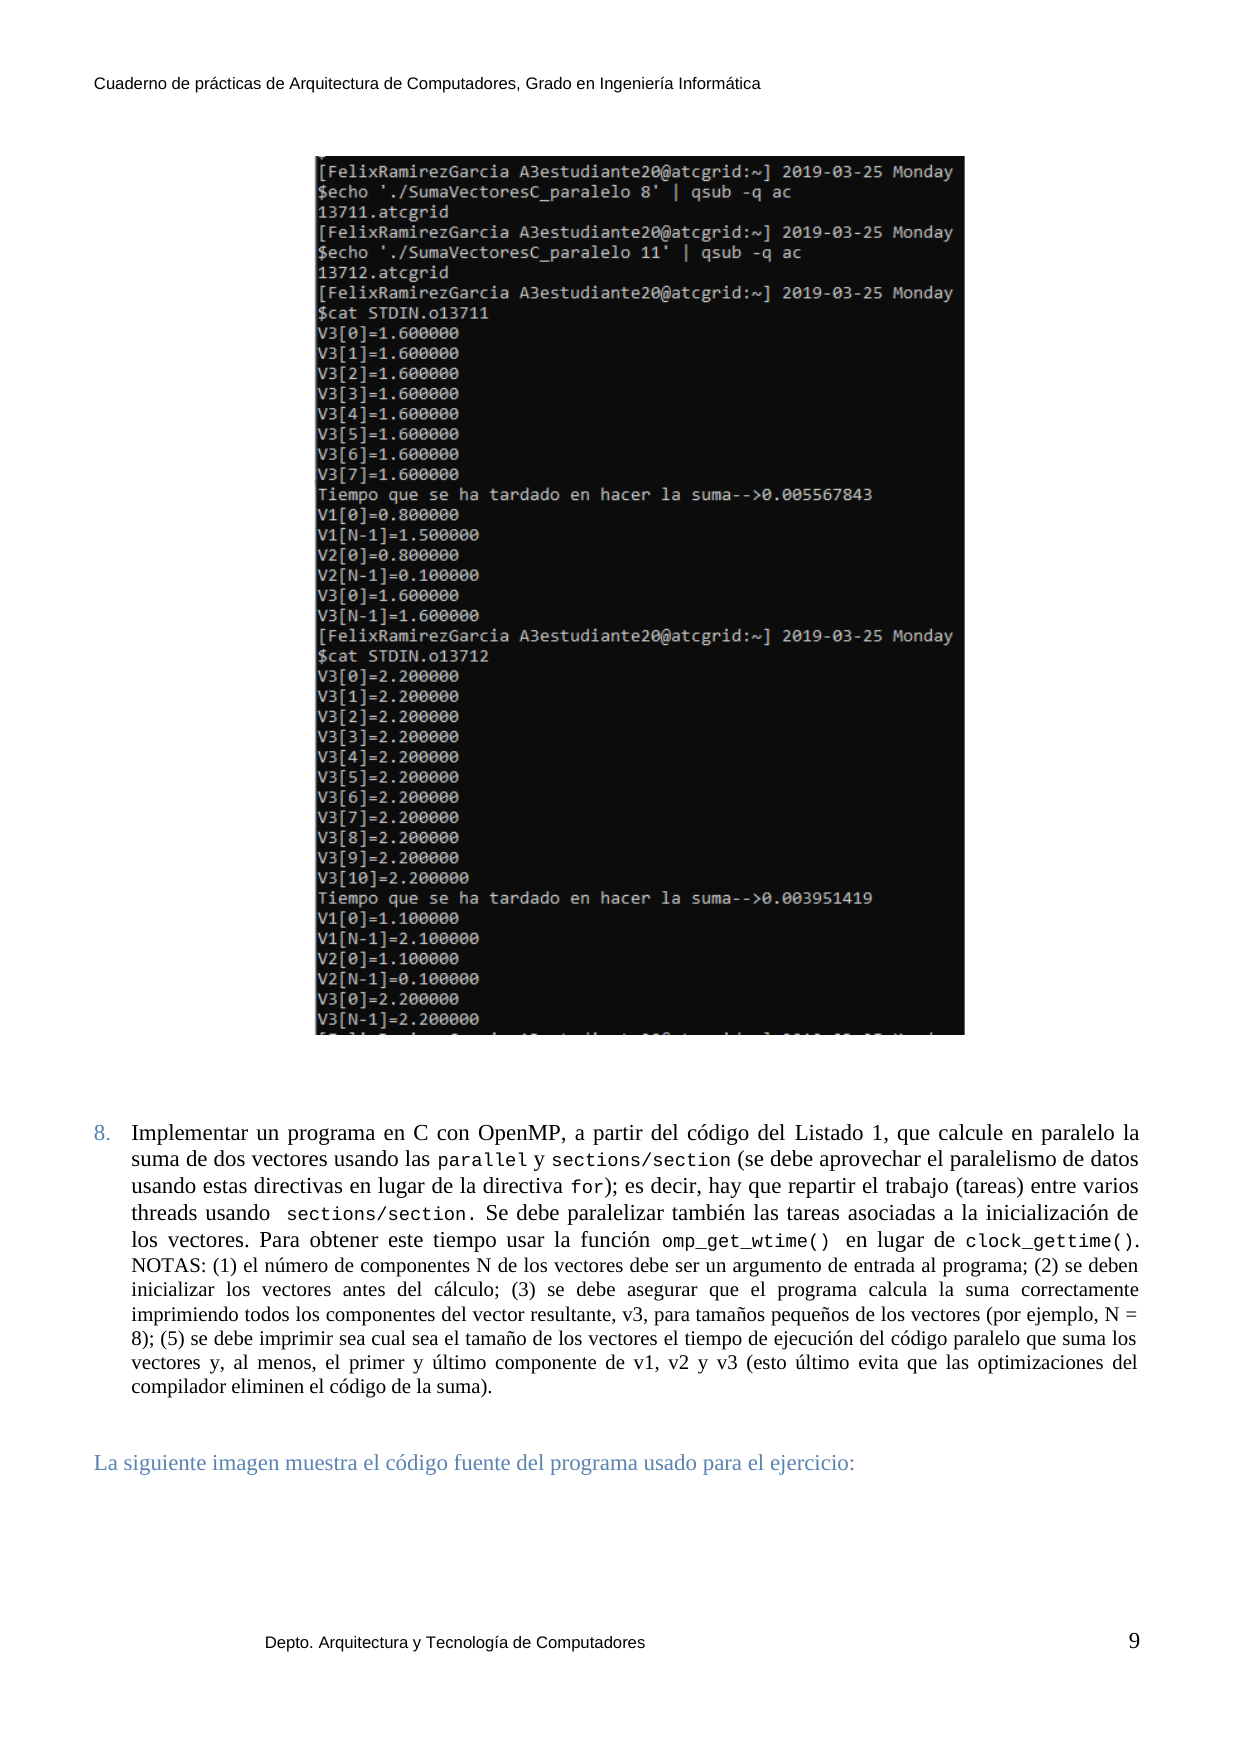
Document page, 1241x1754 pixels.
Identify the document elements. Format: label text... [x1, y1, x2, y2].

picture [314, 156, 965, 1035]
text La siguiente imagen muestra el código fuente del programa usado para el ejercicio: [94, 1449, 1140, 1475]
list Implementar un programa en C con OpenMP, a partir del código del Listado 1, que calcule en paralelo la suma de dos vectores usando las parallel y sections/section (se debe aprovechar el paralelismo de datos usando estas directivas en lugar de la directiva for); es decir, hay que repartir el trabajo (tareas) entre varios threads usando sections/section. Se debe paralelizar también las tareas asociadas a la inicialización de los vectores. Para obtener este tiempo usar la función omp_get_wtime() en lugar de clock_gettime(). NOTAS: (1) el número de componentes N de los vectores debe ser un argumento de entrada al programa; (2) se deben inicializar los vectores antes del cálculo; (3) se debe asegurar que el programa calcula la suma correctamente imprimiendo todos los componentes del vector resultante, v3, para tamaños pequeños de los vectores (por ejemplo, N = 8); (5) se debe imprimir sea cual sea el tamaño de los vectores el tiempo de ejecución del código paralelo que suma los vectores y, al menos, el primer y último componente de v1, v2 y v3 (esto último evita que las optimizaciones del compilador eliminen el código de la suma). [94, 1119, 1140, 1398]
